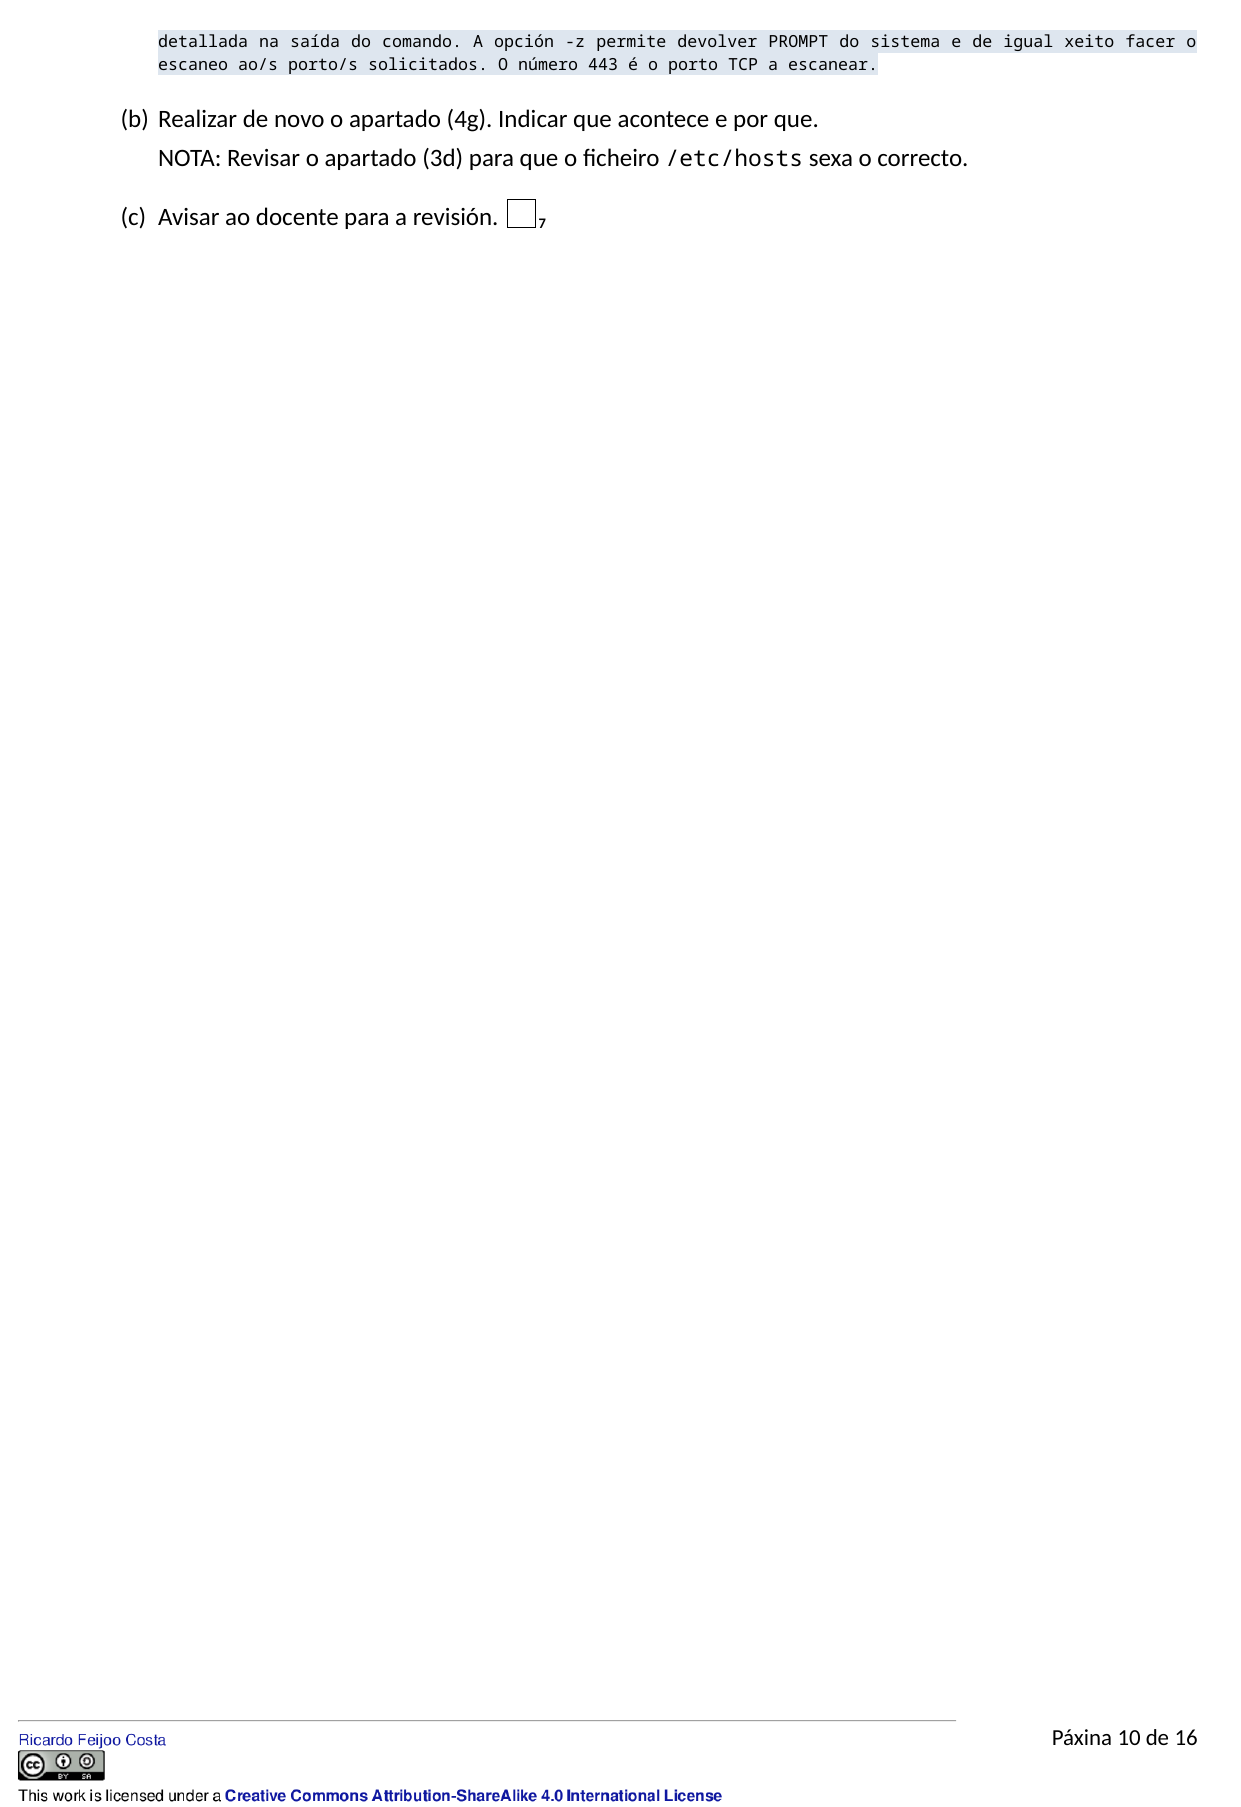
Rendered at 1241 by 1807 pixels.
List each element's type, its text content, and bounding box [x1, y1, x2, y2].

list detallada na saída do comando. A opción -z permite devolver PROMPT do sistema e de igual xeito facer o escaneo ao/s porto/s solicitados. O número 443 é o porto TCP a escanear. [120, 30, 1197, 75]
list Avisar ao docente para a revisión. 7 [120, 201, 1197, 232]
list Realizar de novo o apartado (4g). Indicar que acontece e por que. [120, 103, 1197, 133]
picture [8, 1715, 957, 1806]
list NOTA: Revisar o apartado (3d) para que o ficheiro /etc/hosts sexa o correcto. [120, 142, 1197, 173]
